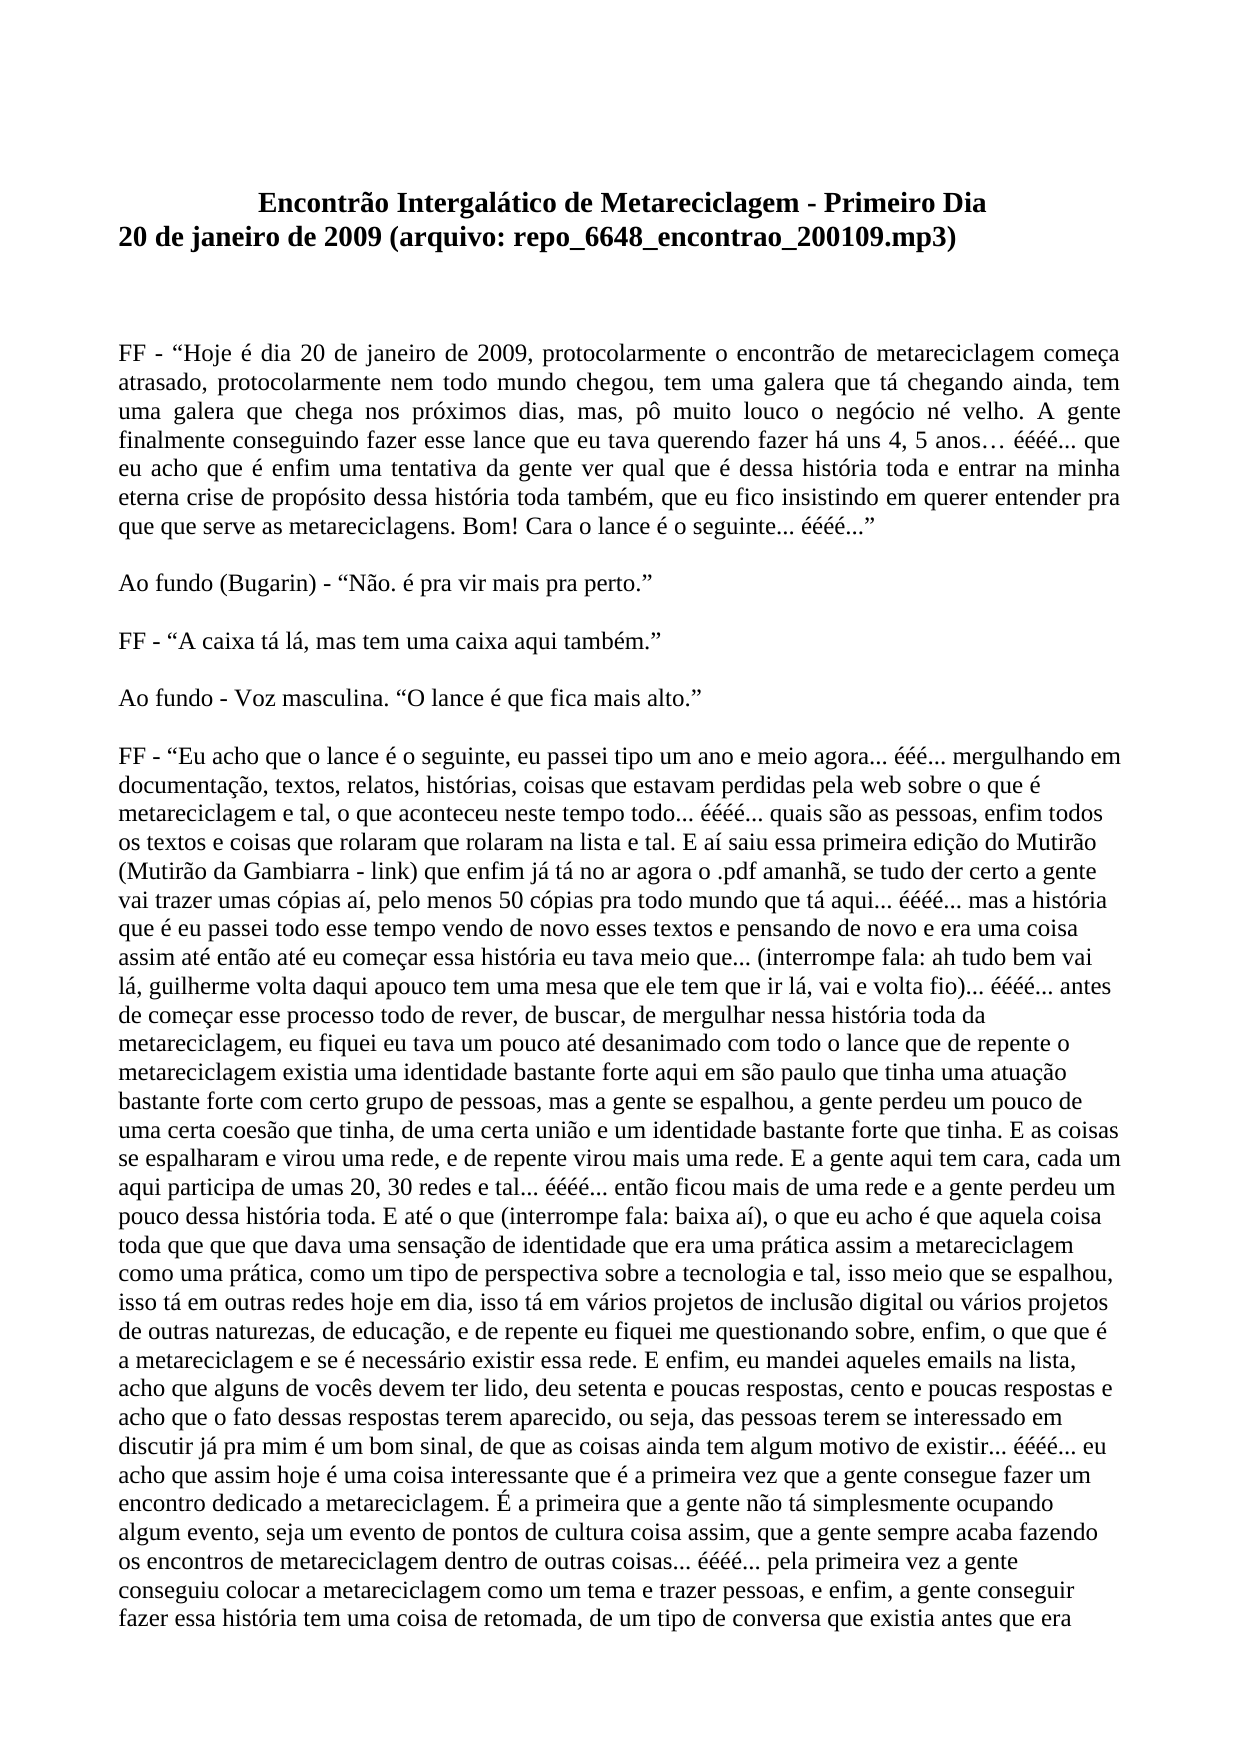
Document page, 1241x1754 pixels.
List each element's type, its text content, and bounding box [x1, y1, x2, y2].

text FF - “Eu acho que o lance é o seguinte, eu passei tipo um ano e meio agora... ééé... mergulhando em documentação, textos, relatos, histórias, coisas que estavam perdidas pela web sobre o que é metareciclagem e tal, o que aconteceu neste tempo todo... éééé... quais são as pessoas, enfim todos os textos e coisas que rolaram que rolaram na lista e tal. E aí saiu essa primeira edição do Mutirão (Mutirão da Gambiarra - link) que enfim já tá no ar agora o .pdf amanhã, se tudo der certo a gente vai trazer umas cópias aí, pelo menos 50 cópias pra todo mundo que tá aqui... éééé... mas a história que é eu passei todo esse tempo vendo de novo esses textos e pensando de novo e era uma coisa assim até então até eu começar essa história eu tava meio que... (interrompe fala: ah tudo bem vai lá, guilherme volta daqui apouco tem uma mesa que ele tem que ir lá, vai e volta fio)... éééé... antes de começar esse processo todo de rever, de buscar, de mergulhar nessa história toda da metareciclagem, eu fiquei eu tava um pouco até desanimado com todo o lance que de repente o metareciclagem existia uma identidade bastante forte aqui em são paulo que tinha uma atuação bastante forte com certo grupo de pessoas, mas a gente se espalhou, a gente perdeu um pouco de uma certa coesão que tinha, de uma certa união e um identidade bastante forte que tinha. E as coisas se espalharam e virou uma rede, e de repente virou mais uma rede. E a gente aqui tem cara, cada um aqui participa de umas 20, 30 redes e tal... éééé... então ficou mais de uma rede e a gente perdeu um pouco dessa história toda. E até o que (interrompe fala: baixa aí), o que eu acho é que aquela coisa toda que que que dava uma sensação de identidade que era uma prática assim a metareciclagem como uma prática, como um tipo de perspectiva sobre a tecnologia e tal, isso meio que se espalhou, isso tá em outras redes hoje em dia, isso tá em vários projetos de inclusão digital ou vários projetos de outras naturezas, de educação, e de repente eu fiquei me questionando sobre, enfim, o que que é a metareciclagem e se é necessário existir essa rede. E enfim, eu mandei aqueles emails na lista, acho que alguns de vocês devem ter lido, deu setenta e poucas respostas, cento e poucas respostas e acho que o fato dessas respostas terem aparecido, ou seja, das pessoas terem se interessado em discutir já pra mim é um bom sinal, de que as coisas ainda tem algum motivo de existir... éééé... eu acho que assim hoje é uma coisa interessante que é a primeira vez que a gente consegue fazer um encontro dedicado a metareciclagem. É a primeira que a gente não tá simplesmente ocupando algum evento, seja um evento de pontos de cultura coisa assim, que a gente sempre acaba fazendo os encontros de metareciclagem dentro de outras coisas... éééé... pela primeira vez a gente conseguiu colocar a metareciclagem como um tema e trazer pessoas, e enfim, a gente conseguir fazer essa história tem uma coisa de retomada, de um tipo de conversa que existia antes que era [118, 741, 1122, 1632]
text 20 de janeiro de 2009 (arquivo: repo_6648_encontrao_200109.mp3) [118, 219, 1122, 252]
text Ao fundo - Voz masculina. “O lance é que fica mais alto.” [118, 683, 1122, 712]
text Ao fundo (Bugarin) - “Não. é pra vir mais pra perto.” [118, 568, 1122, 597]
text FF - “Hoje é dia 20 de janeiro de 2009, protocolarmente o encontrão de metareciclagem começa atrasado, protocolarmente nem todo mundo chegou, tem uma galera que tá chegando ainda, tem uma galera que chega nos próximos dias, mas, pô muito louco o negócio né velho. A gente finalmente conseguindo fazer esse lance que eu tava querendo fazer há uns 4, 5 anos… éééé... que eu acho que é enfim uma tentativa da gente ver qual que é dessa história toda e entrar na minha eterna crise de propósito dessa história toda também, que eu fico insistindo em querer entender pra que que serve as metareciclagens. Bom! Cara o lance é o seguinte... éééé...” [118, 338, 1122, 540]
text Encontrão Intergalático de Metareciclagem - Primeiro Dia [123, 185, 1122, 219]
text FF - “A caixa tá lá, mas tem uma caixa aqui também.” [118, 626, 1122, 655]
